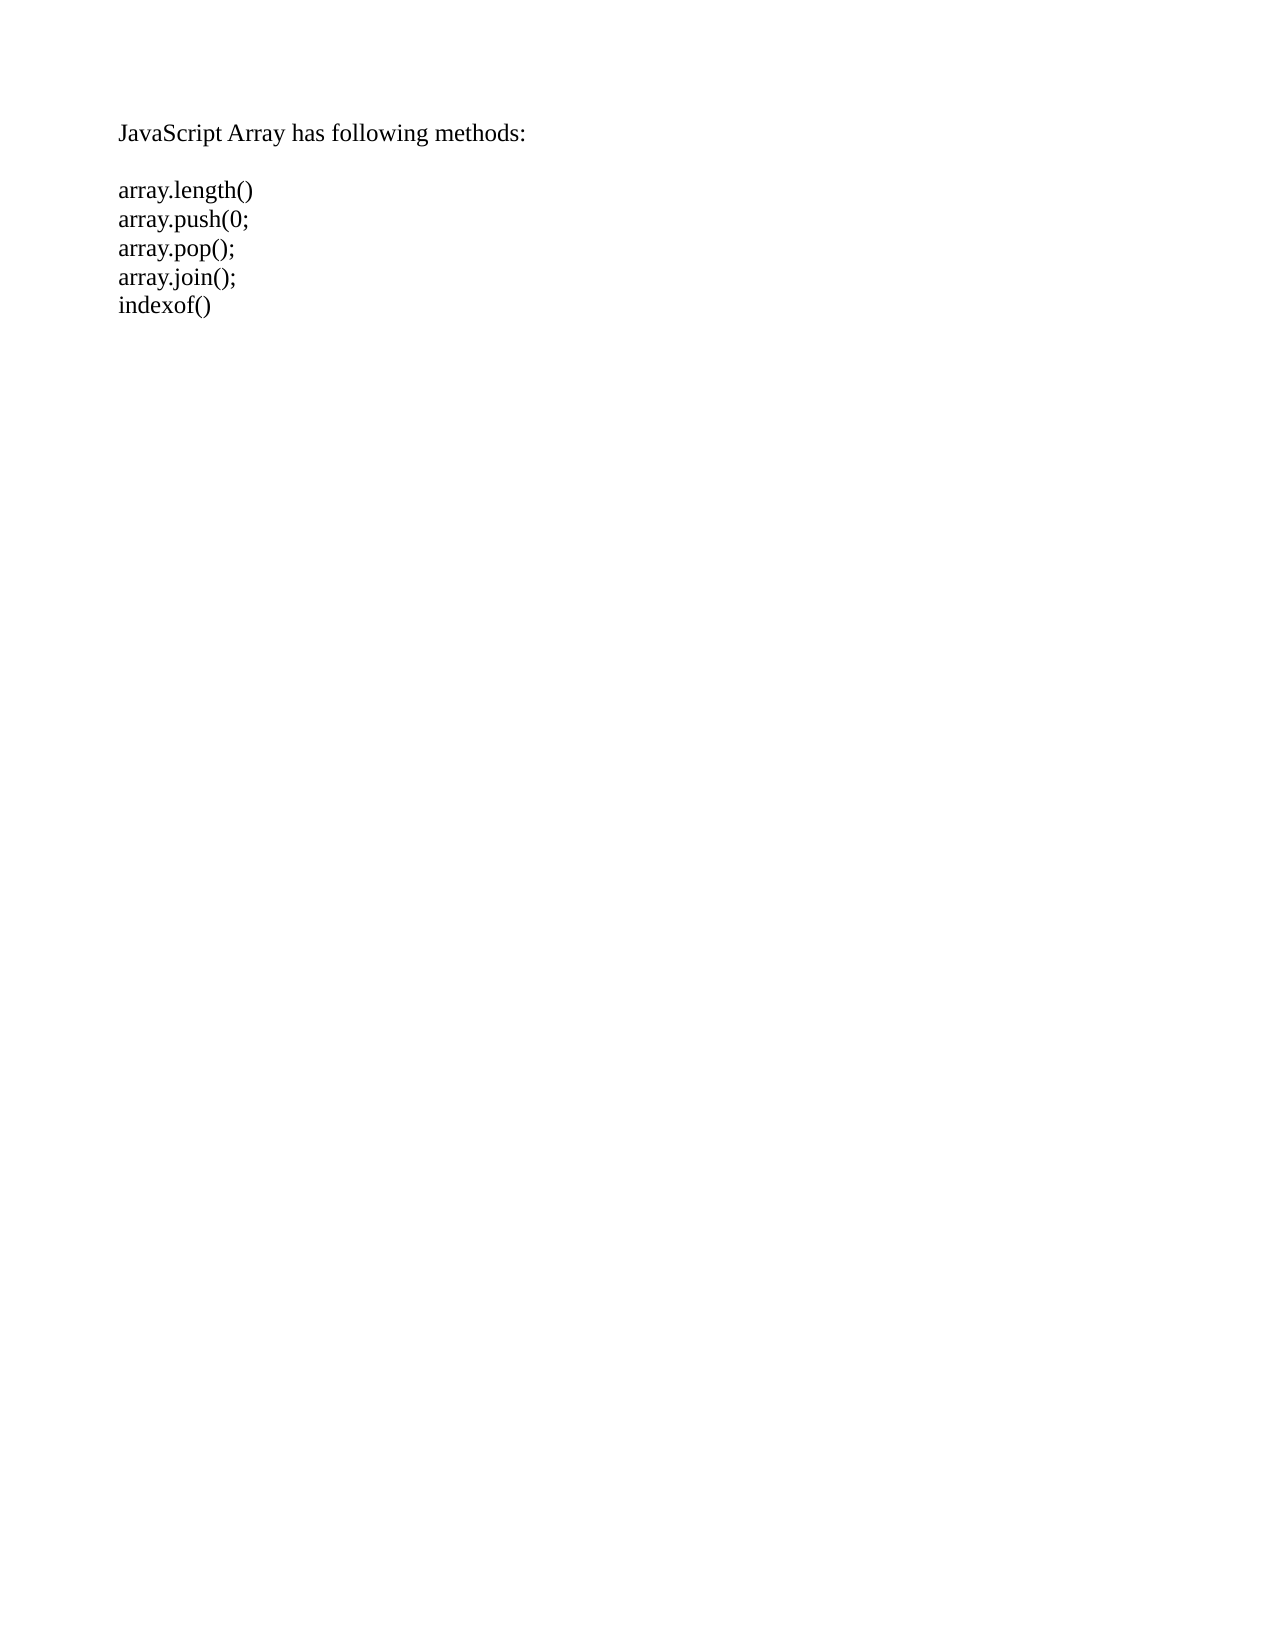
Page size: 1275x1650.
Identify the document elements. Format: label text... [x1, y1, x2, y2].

text JavaScript Array has following methods: [118, 118, 1157, 147]
text array.length() [118, 176, 1157, 204]
text array.push(0; [118, 204, 1157, 233]
text array.join(); [118, 262, 1157, 291]
text indexof() [118, 291, 1157, 319]
text array.pop(); [118, 233, 1157, 262]
